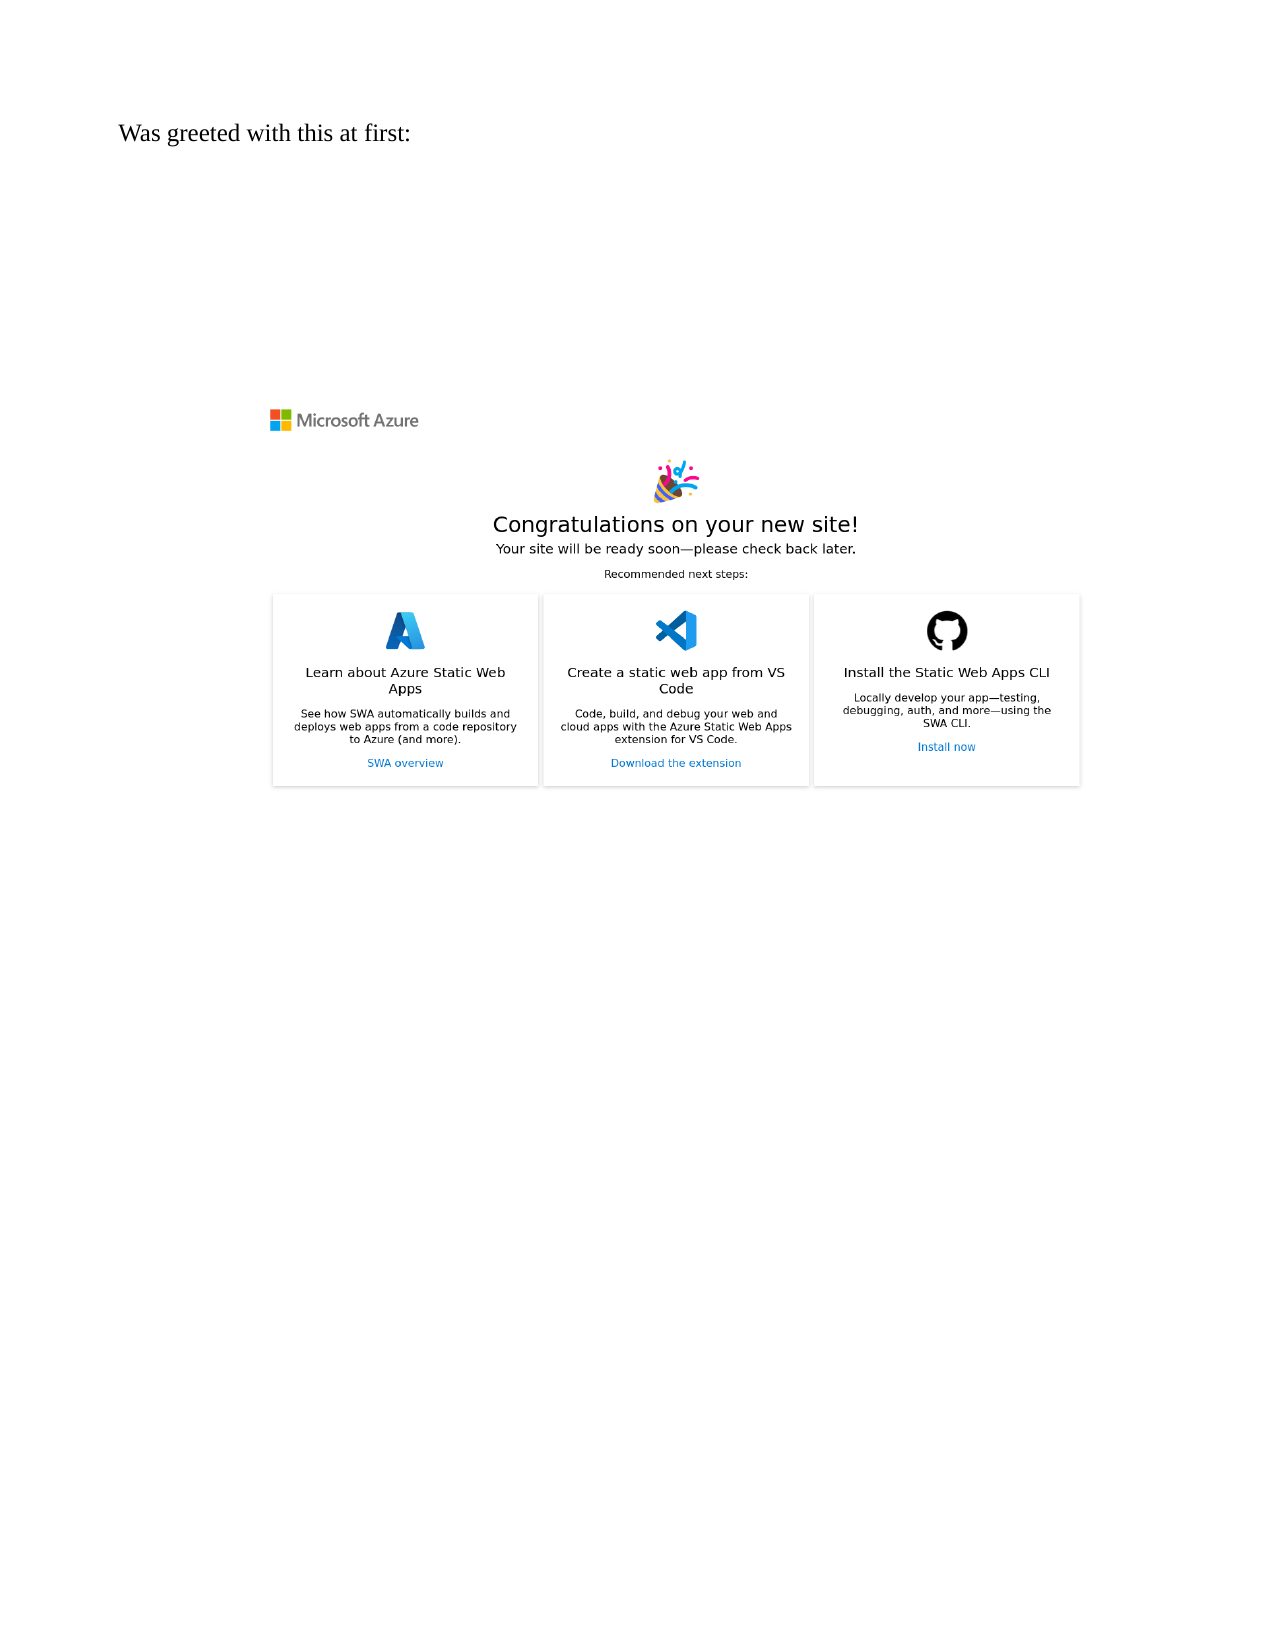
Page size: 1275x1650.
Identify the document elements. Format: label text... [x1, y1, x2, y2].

picture [139, 388, 1179, 886]
text Was greeted with this at first: [118, 118, 1157, 147]
